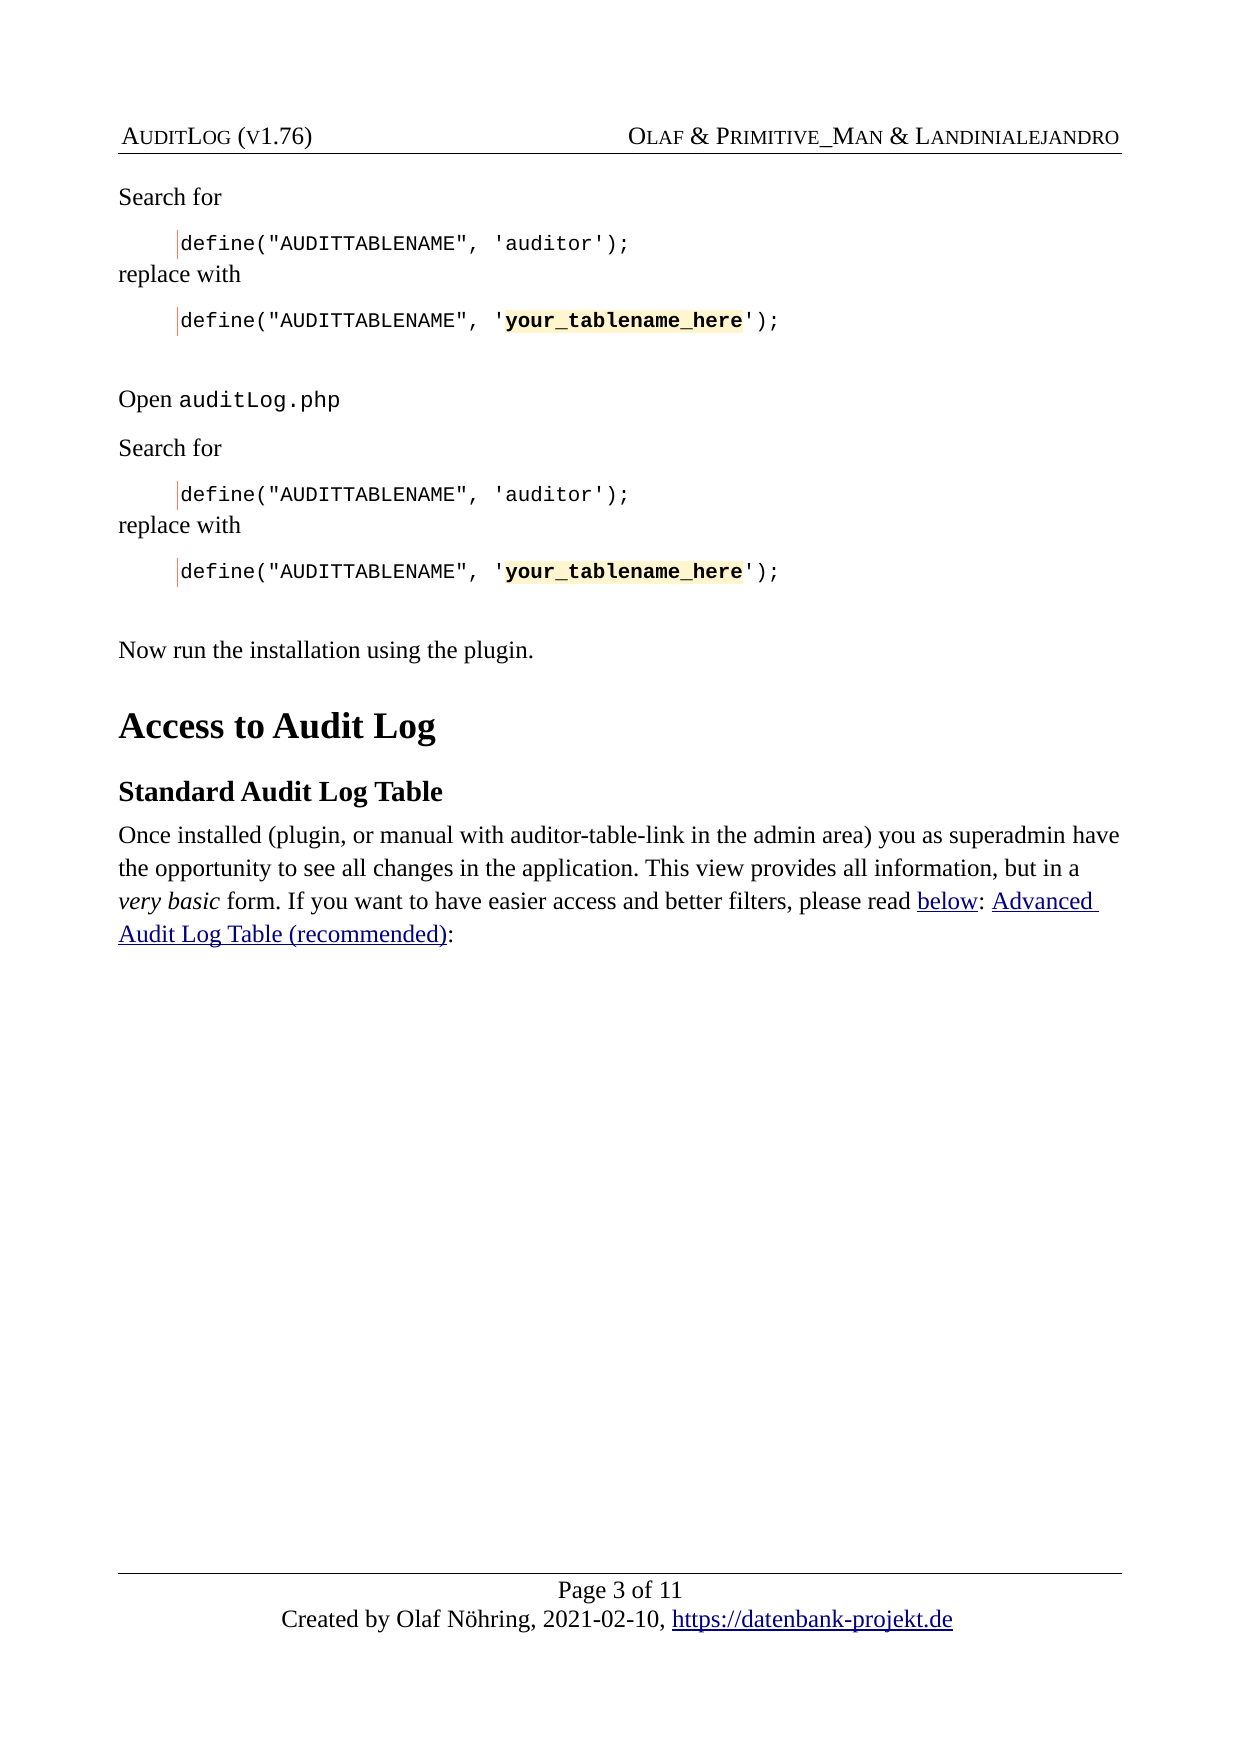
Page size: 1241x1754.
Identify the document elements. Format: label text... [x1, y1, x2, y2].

text define("AUDITTABLENAME", 'auditor'); [178, 230, 1063, 259]
subtitle Standard Audit Log Table [118, 774, 1122, 807]
text Once installed (plugin, or manual with auditor-table-link in the admin area) you as superadmin have the opportunity to see all changes in the application. This view provides all information, but in a very basic form. If you want to have easier access and better filters, please read below: Advanced Audit Log Table (recommended): [118, 820, 1122, 947]
text define("AUDITTABLENAME", 'your_tablename_here'); [178, 307, 1063, 336]
text define("AUDITTABLENAME", 'auditor'); [178, 481, 1063, 510]
text Search for [118, 433, 1122, 462]
subtitle Access to Audit Log [118, 703, 1122, 747]
text replace with [118, 510, 1122, 539]
text Open auditLog.php [118, 384, 1122, 414]
text replace with [118, 259, 1122, 288]
text Search for [118, 182, 1122, 211]
text define("AUDITTABLENAME", 'your_tablename_here'); [178, 558, 1063, 587]
text Now run the installation using the plugin. [118, 635, 1122, 664]
